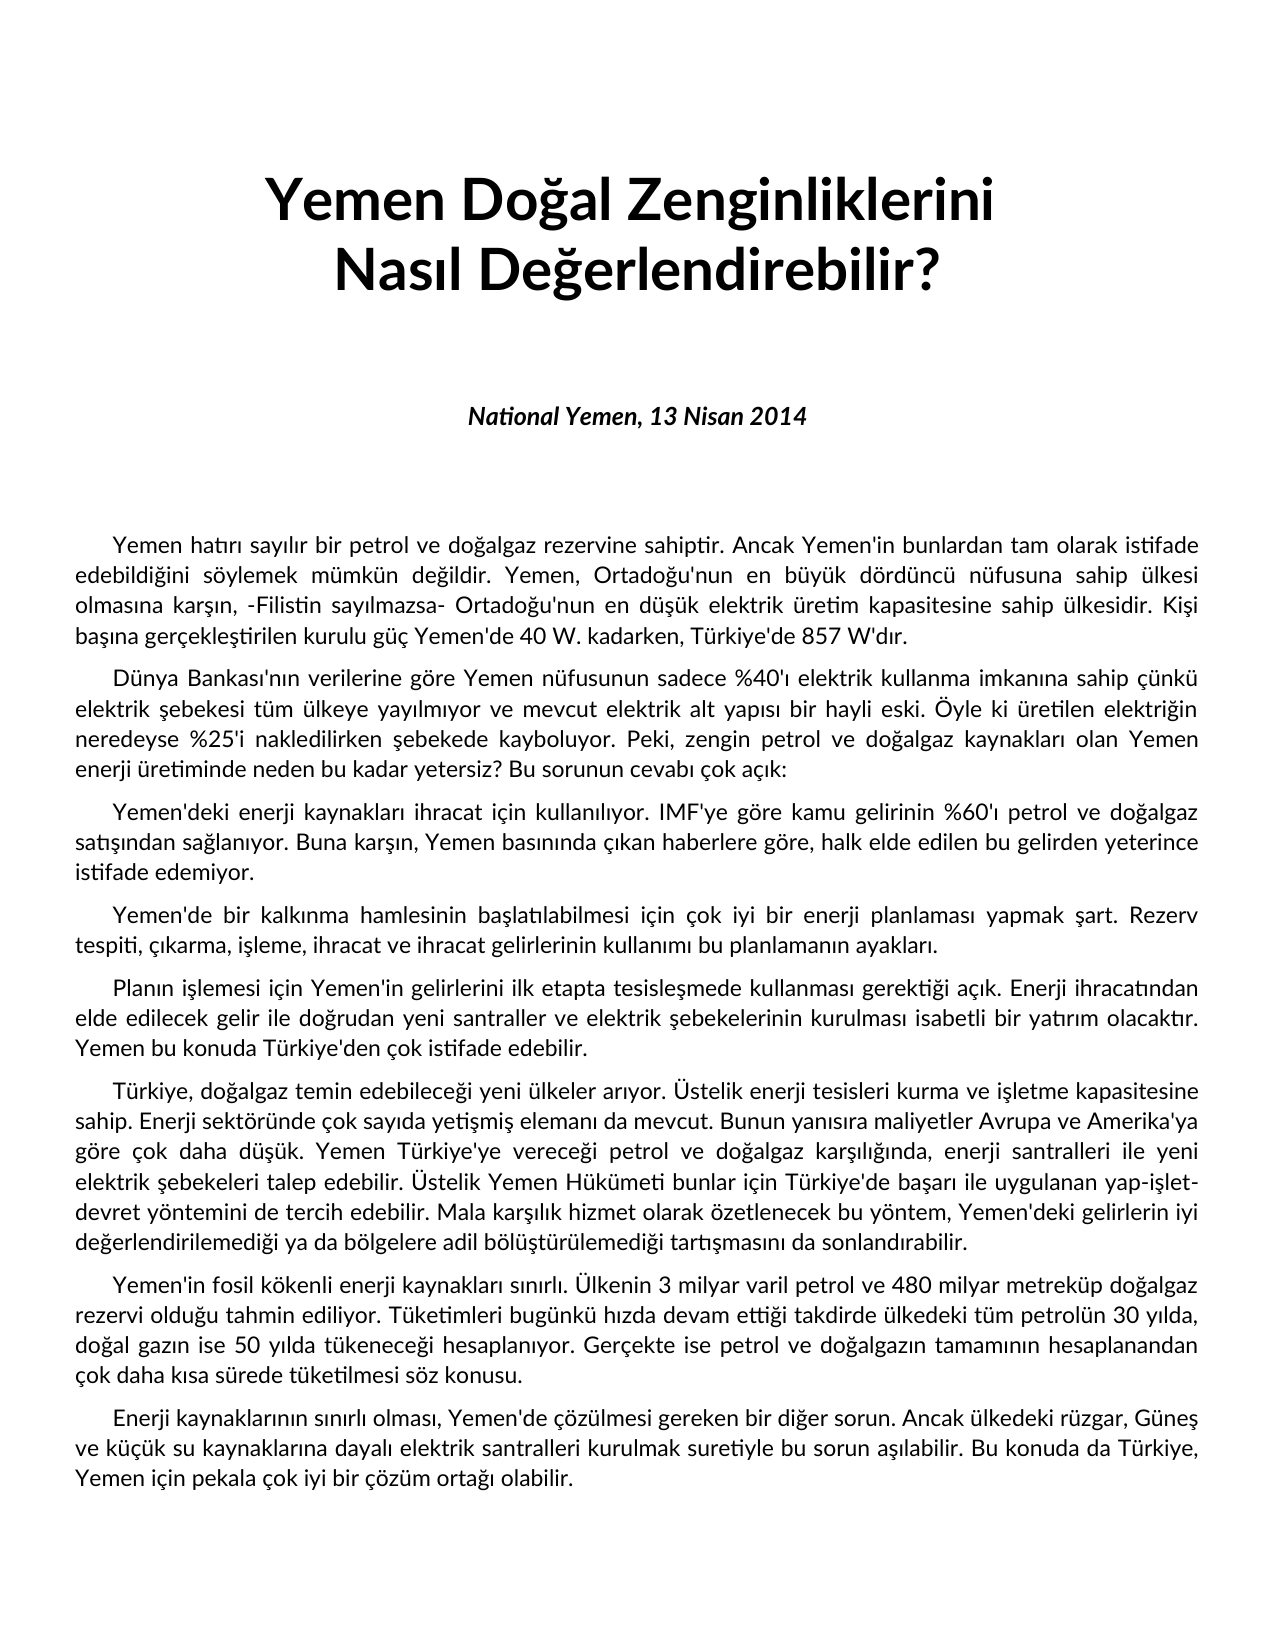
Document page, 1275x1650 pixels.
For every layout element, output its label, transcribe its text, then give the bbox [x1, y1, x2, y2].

text National Yemen, 13 Nisan 2014 [75, 400, 1200, 430]
text Yemen'de bir kalkınma hamlesinin başlatılabilmesi için çok iyi bir enerji planlaması yapmak şart. Rezerv tespiti, çıkarma, işleme, ihracat ve ihracat gelirlerinin kullanımı bu planlamanın ayakları. [75, 901, 1200, 958]
text Planın işlemesi için Yemen'in gelirlerini ilk etapta tesisleşmede kullanması gerektiği açık. Enerji ihracatından elde edilecek gelir ile doğrudan yeni santraller ve elektrik şebekelerinin kurulması isabetli bir yatırım olacaktır. Yemen bu konuda Türkiye'den çok istifade edebilir. [75, 973, 1200, 1061]
text Yemen'deki enerji kaynakları ihracat için kullanılıyor. IMF'ye göre kamu gelirinin %60'ı petrol ve doğalgaz satışından sağlanıyor. Buna karşın, Yemen basınında çıkan haberlere göre, halk elde edilen bu gelirden yeterince istifade edemiyor. [75, 797, 1200, 885]
text Türkiye, doğalgaz temin edebileceği yeni ülkeler arıyor. Üstelik enerji tesisleri kurma ve işletme kapasitesine sahip. Enerji sektöründe çok sayıda yetişmiş elemanı da mevcut. Bunun yanısıra maliyetler Avrupa ve Amerika'ya göre çok daha düşük. Yemen Türkiye'ye vereceği petrol ve doğalgaz karşılığında, enerji santralleri ile yeni elektrik şebekeleri talep edebilir. Üstelik Yemen Hükümeti bunlar için Türkiye'de başarı ile uygulanan yap-işlet-devret yöntemini de tercih edebilir. Mala karşılık hizmet olarak özetlenecek bu yöntem, Yemen'deki gelirlerin iyi değerlendirilemediği ya da bölgelere adil bölüştürülemediği tartışmasını da sonlandırabilir. [75, 1077, 1200, 1255]
subtitle Yemen Doğal Zenginliklerini Nasıl Değerlendirebilir? [75, 162, 1200, 302]
text Dünya Bankası'nın verilerine göre Yemen nüfusunun sadece %40'ı elektrik kullanma imkanına sahip çünkü elektrik şebekesi tüm ülkeye yayılmıyor ve mevcut elektrik alt yapısı bir hayli eski. Öyle ki üretilen elektriğin neredeyse %25'i nakledilirken şebekede kayboluyor. Peki, zengin petrol ve doğalgaz kaynakları olan Yemen enerji üretiminde neden bu kadar yetersiz? Bu sorunun cevabı çok açık: [75, 664, 1200, 782]
text Yemen'in fosil kökenli enerji kaynakları sınırlı. Ülkenin 3 milyar varil petrol ve 480 milyar metreküp doğalgaz rezervi olduğu tahmin ediliyor. Tüketimleri bugünkü hızda devam ettiği takdirde ülkedeki tüm petrolün 30 yılda, doğal gazın ise 50 yılda tükeneceği hesaplanıyor. Gerçekte ise petrol ve doğalgazın tamamının hesaplanandan çok daha kısa sürede tüketilmesi söz konusu. [75, 1270, 1200, 1388]
text Enerji kaynaklarının sınırlı olması, Yemen'de çözülmesi gereken bir diğer sorun. Ancak ülkedeki rüzgar, Güneş ve küçük su kaynaklarına dayalı elektrik santralleri kurulmak suretiyle bu sorun aşılabilir. Bu konuda da Türkiye, Yemen için pekala çok iyi bir çözüm ortağı olabilir. [75, 1404, 1200, 1492]
text Yemen hatırı sayılır bir petrol ve doğalgaz rezervine sahiptir. Ancak Yemen'in bunlardan tam olarak istifade edebildiğini söylemek mümkün değildir. Yemen, Ortadoğu'nun en büyük dördüncü nüfusuna sahip ülkesi olmasına karşın, -Filistin sayılmazsa- Ortadoğu'nun en düşük elektrik üretim kapasitesine sahip ülkesidir. Kişi başına gerçekleştirilen kurulu güç Yemen'de 40 W. kadarken, Türkiye'de 857 W'dır. [75, 531, 1200, 649]
